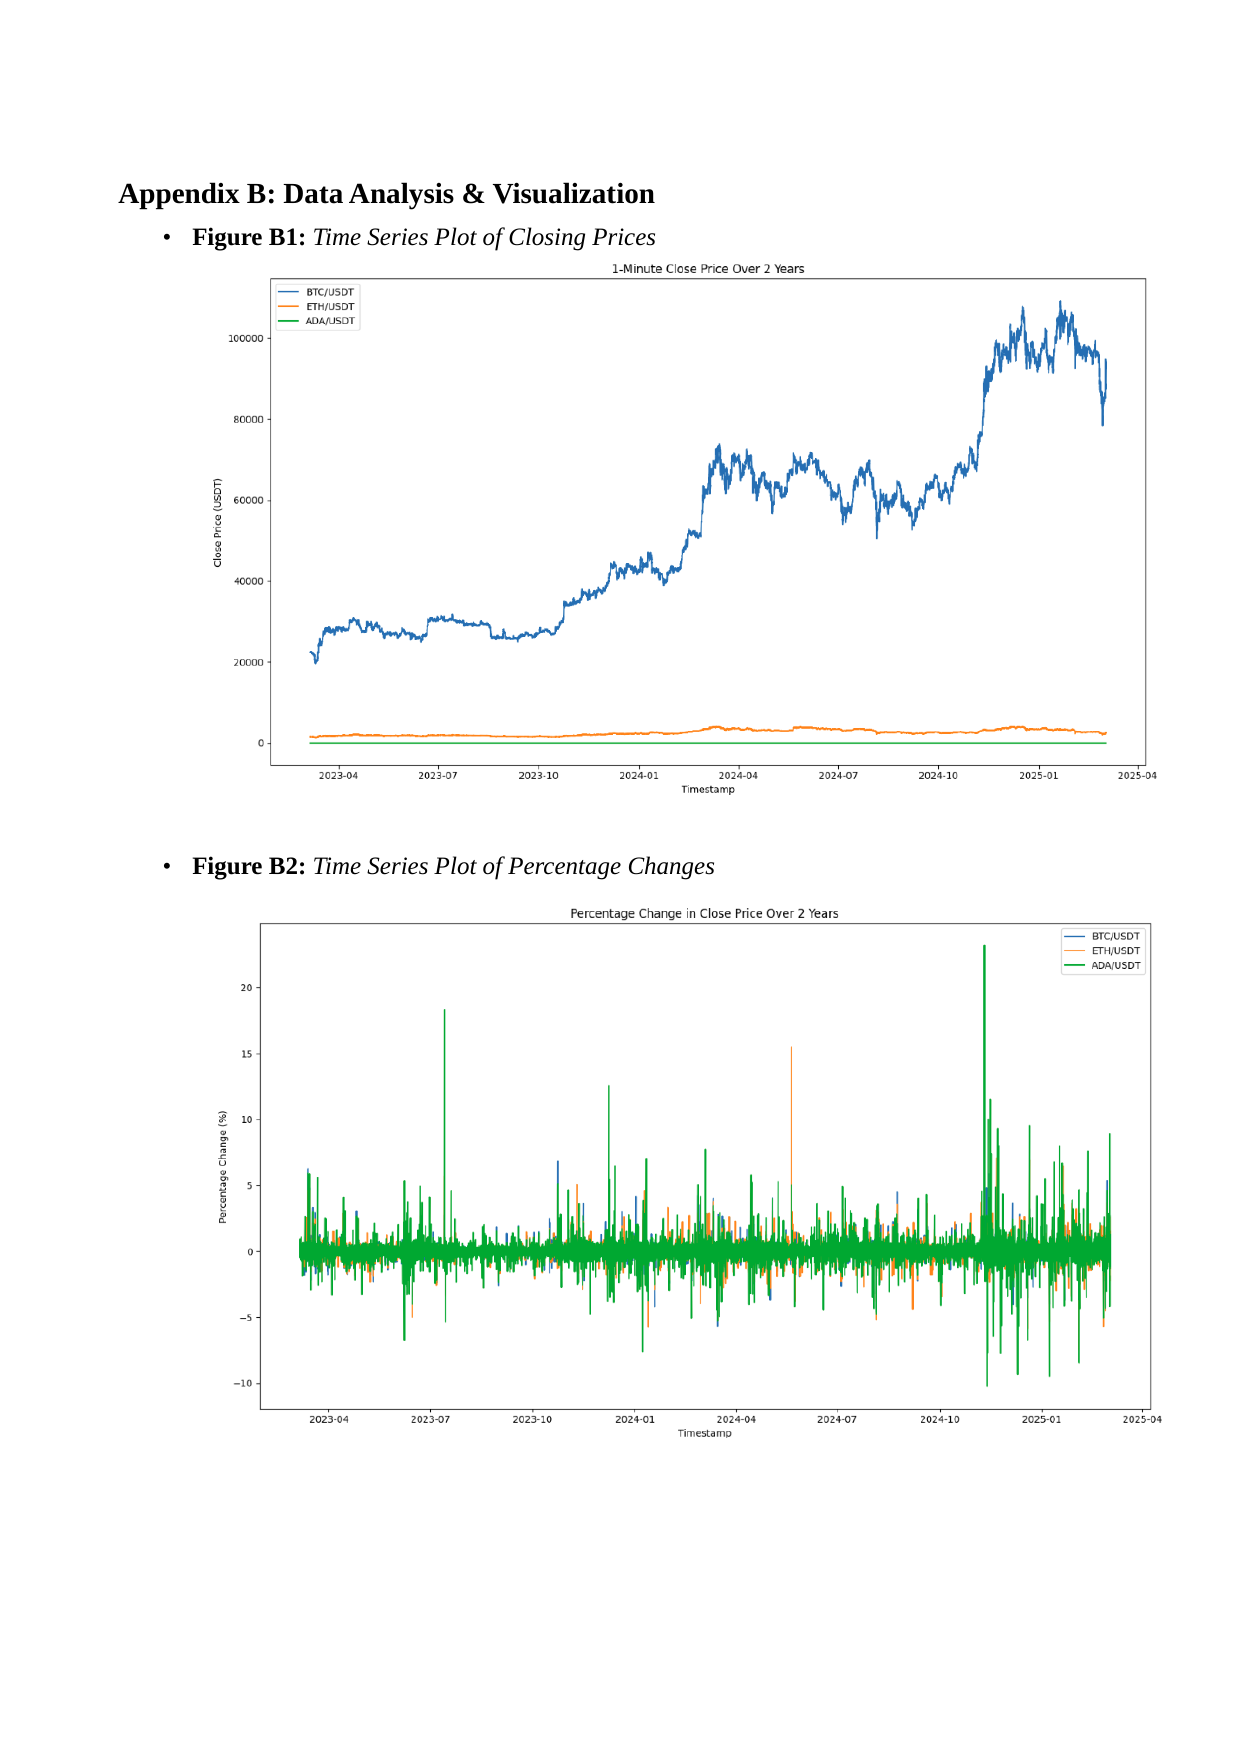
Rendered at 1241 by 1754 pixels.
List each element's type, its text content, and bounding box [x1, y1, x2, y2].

picture [206, 259, 1166, 804]
picture [210, 899, 1171, 1444]
subtitle Appendix B: Data Analysis & Visualization [118, 176, 1122, 210]
list Figure B2: Time Series Plot of Percentage Changes [162, 851, 1122, 1473]
list Figure B1: Time Series Plot of Closing Prices [162, 222, 1122, 832]
